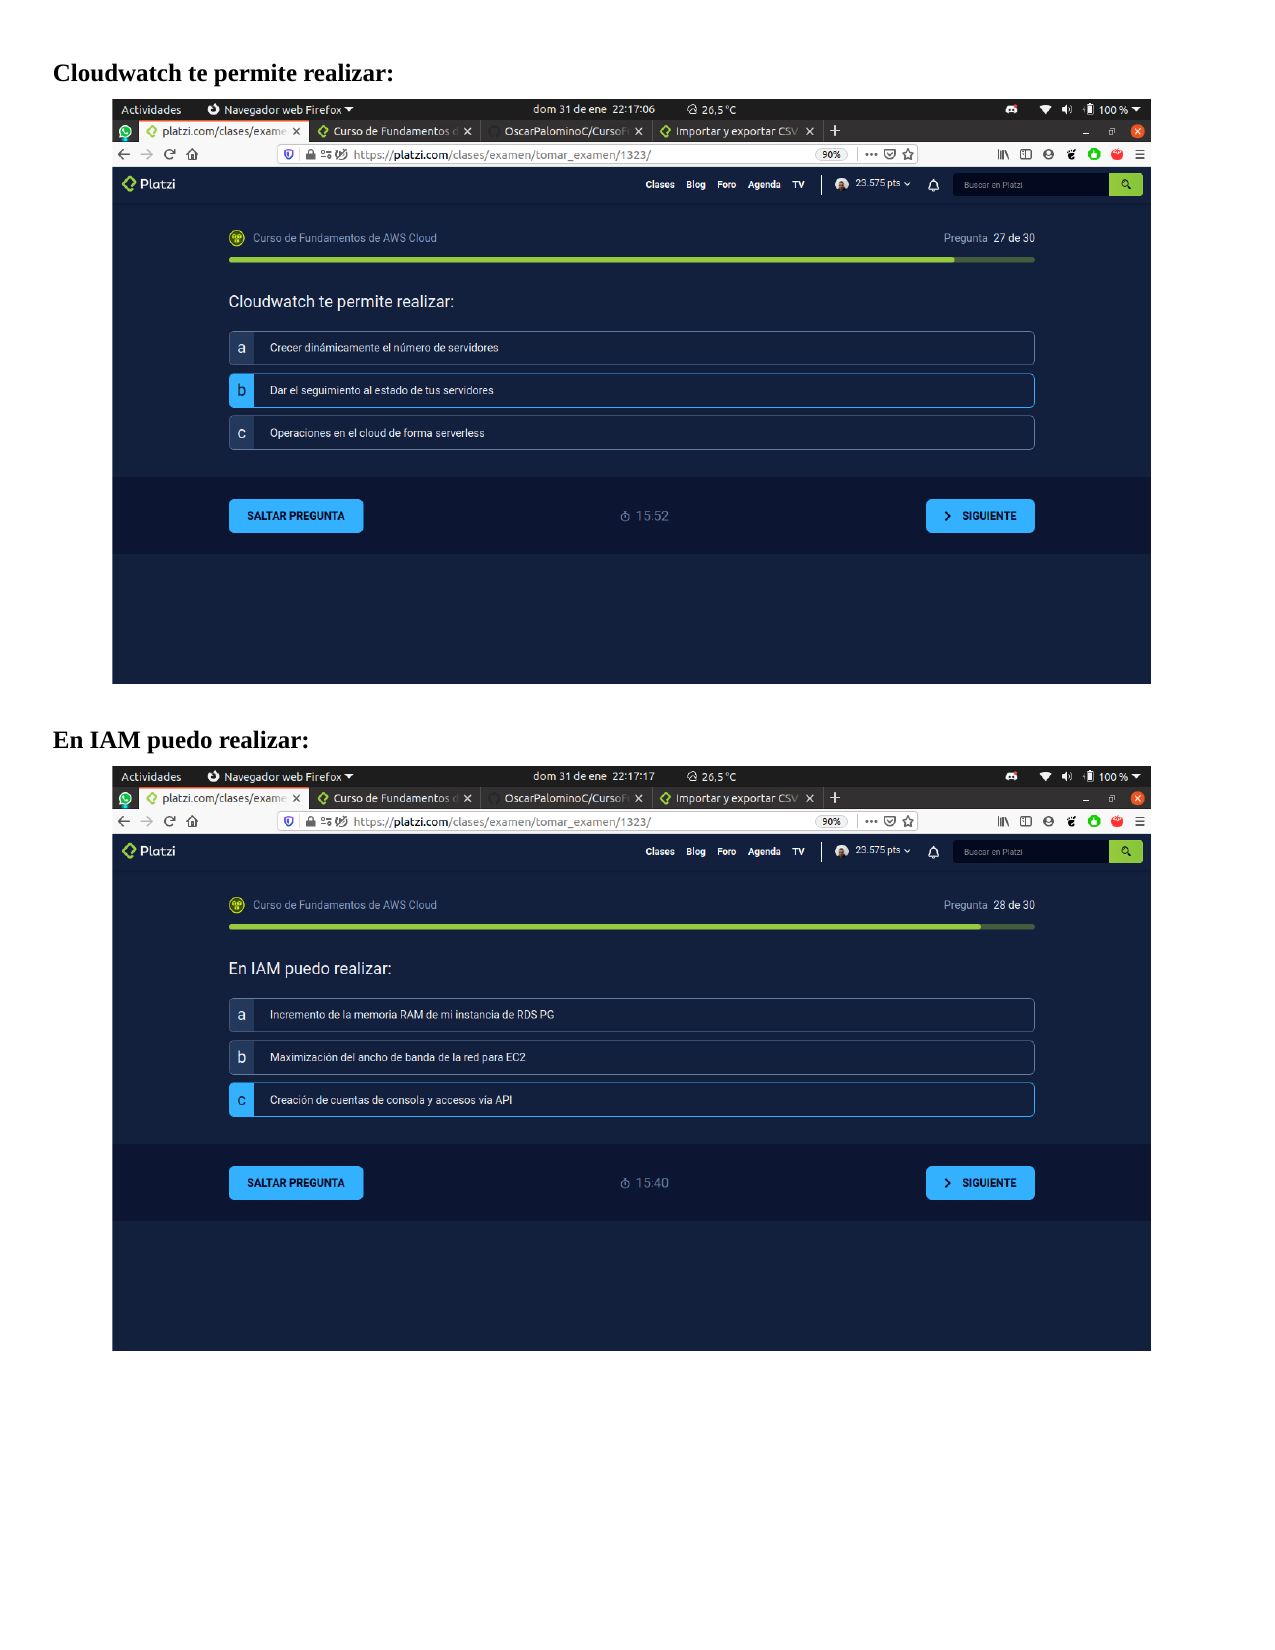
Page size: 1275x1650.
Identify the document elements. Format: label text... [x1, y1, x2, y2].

subtitle Cloudwatch te permite realizar: [53, 58, 1211, 87]
subtitle En IAM puedo realizar: [53, 725, 1211, 754]
picture [112, 99, 1151, 684]
picture [112, 766, 1151, 1351]
